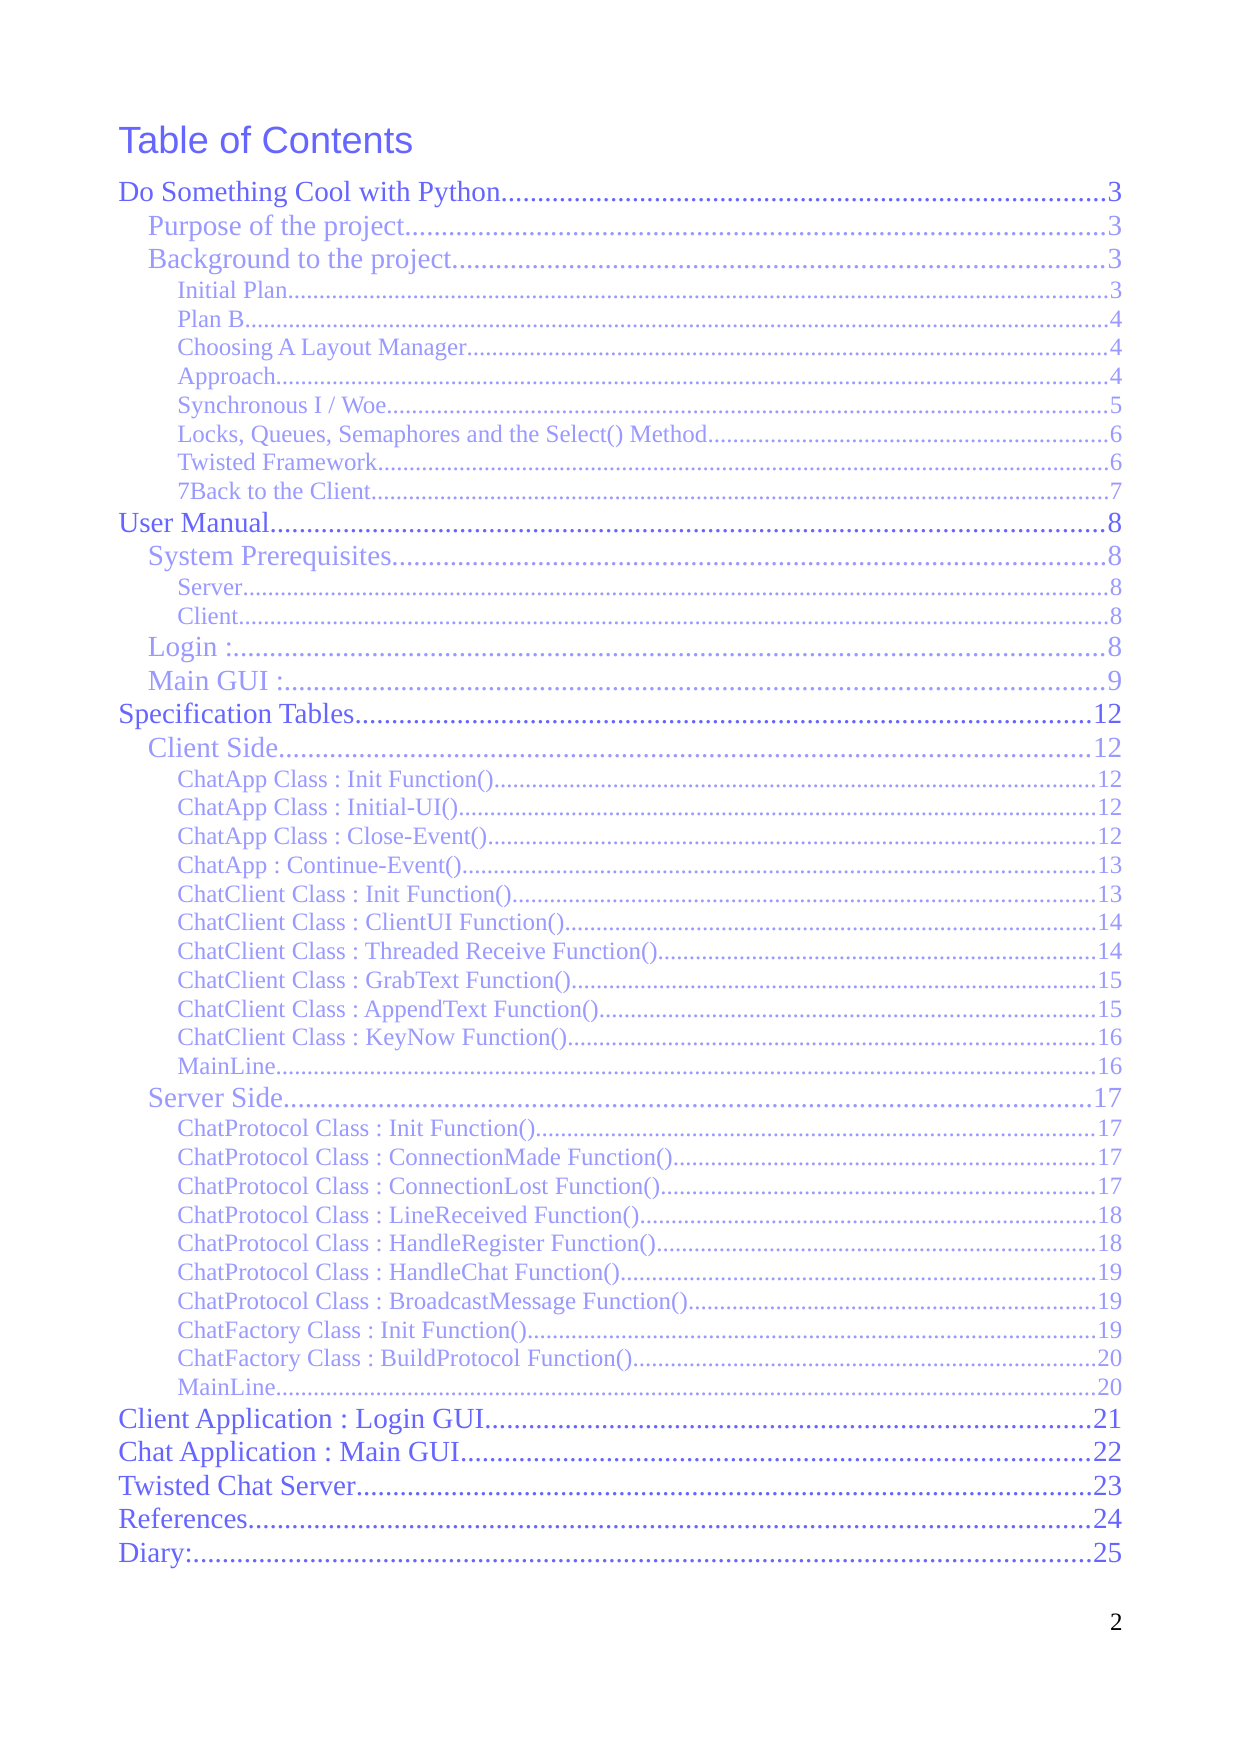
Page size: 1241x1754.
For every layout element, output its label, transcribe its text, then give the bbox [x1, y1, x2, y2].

text Plan B 4 [177, 304, 1122, 332]
text ChatProtocol Class : HandleChat Function() 19 [177, 1257, 1122, 1286]
text ChatProtocol Class : ConnectionMade Function() 17 [177, 1142, 1122, 1171]
text ChatClient Class : Init Function() 13 [177, 879, 1122, 907]
subtitle Table of Contents [118, 118, 1122, 162]
text Client 8 [177, 601, 1122, 629]
text User Manual 8 [118, 505, 1122, 538]
text References 24 [118, 1502, 1122, 1535]
text Choosing A Layout Manager 4 [177, 332, 1122, 361]
text Twisted Framework 6 [177, 447, 1122, 476]
text ChatClient Class : ClientUI Function() 14 [177, 907, 1122, 936]
text Synchronous I / Woe 5 [177, 390, 1122, 419]
text Client Application : Login GUI 21 [118, 1401, 1122, 1434]
text Locks, Queues, Semaphores and the Select() Method 6 [177, 419, 1122, 447]
text Login : 8 [148, 629, 1122, 663]
text ChatProtocol Class : LineReceived Function() 18 [177, 1200, 1122, 1228]
text ChatFactory Class : Init Function() 19 [177, 1315, 1122, 1343]
text ChatProtocol Class : ConnectionLost Function() 17 [177, 1171, 1122, 1200]
text Background to the project 3 [148, 241, 1122, 275]
text MainLine 16 [177, 1051, 1122, 1080]
text Server 8 [177, 572, 1122, 601]
text Twisted Chat Server 23 [118, 1468, 1122, 1502]
text Purpose of the project 3 [148, 208, 1122, 241]
text MainLine 20 [177, 1372, 1122, 1401]
text Client Side 12 [148, 730, 1122, 764]
text ChatProtocol Class : HandleRegister Function() 18 [177, 1228, 1122, 1257]
text ChatClient Class : KeyNow Function() 16 [177, 1022, 1122, 1051]
text Initial Plan 3 [177, 275, 1122, 304]
text ChatProtocol Class : Init Function() 17 [177, 1113, 1122, 1142]
text Approach 4 [177, 361, 1122, 390]
text 7Back to the Client 7 [177, 476, 1122, 505]
text ChatApp : Continue-Event() 13 [177, 850, 1122, 879]
text System Prerequisites 8 [148, 538, 1122, 572]
text ChatApp Class : Initial-UI() 12 [177, 792, 1122, 821]
text ChatProtocol Class : BroadcastMessage Function() 19 [177, 1286, 1122, 1315]
text Main GUI : 9 [148, 663, 1122, 697]
text ChatClient Class : Threaded Receive Function() 14 [177, 936, 1122, 965]
text Diary: 25 [118, 1535, 1122, 1569]
text ChatApp Class : Init Function() 12 [177, 764, 1122, 792]
text Do Something Cool with Python 3 [118, 174, 1122, 208]
text Chat Application : Main GUI 22 [118, 1434, 1122, 1468]
text ChatApp Class : Close-Event() 12 [177, 821, 1122, 850]
text ChatClient Class : AppendText Function() 15 [177, 994, 1122, 1022]
text ChatFactory Class : BuildProtocol Function() 20 [177, 1343, 1122, 1372]
text Server Side 17 [148, 1080, 1122, 1113]
text ChatClient Class : GrabText Function() 15 [177, 965, 1122, 994]
text Specification Tables 12 [118, 697, 1122, 730]
